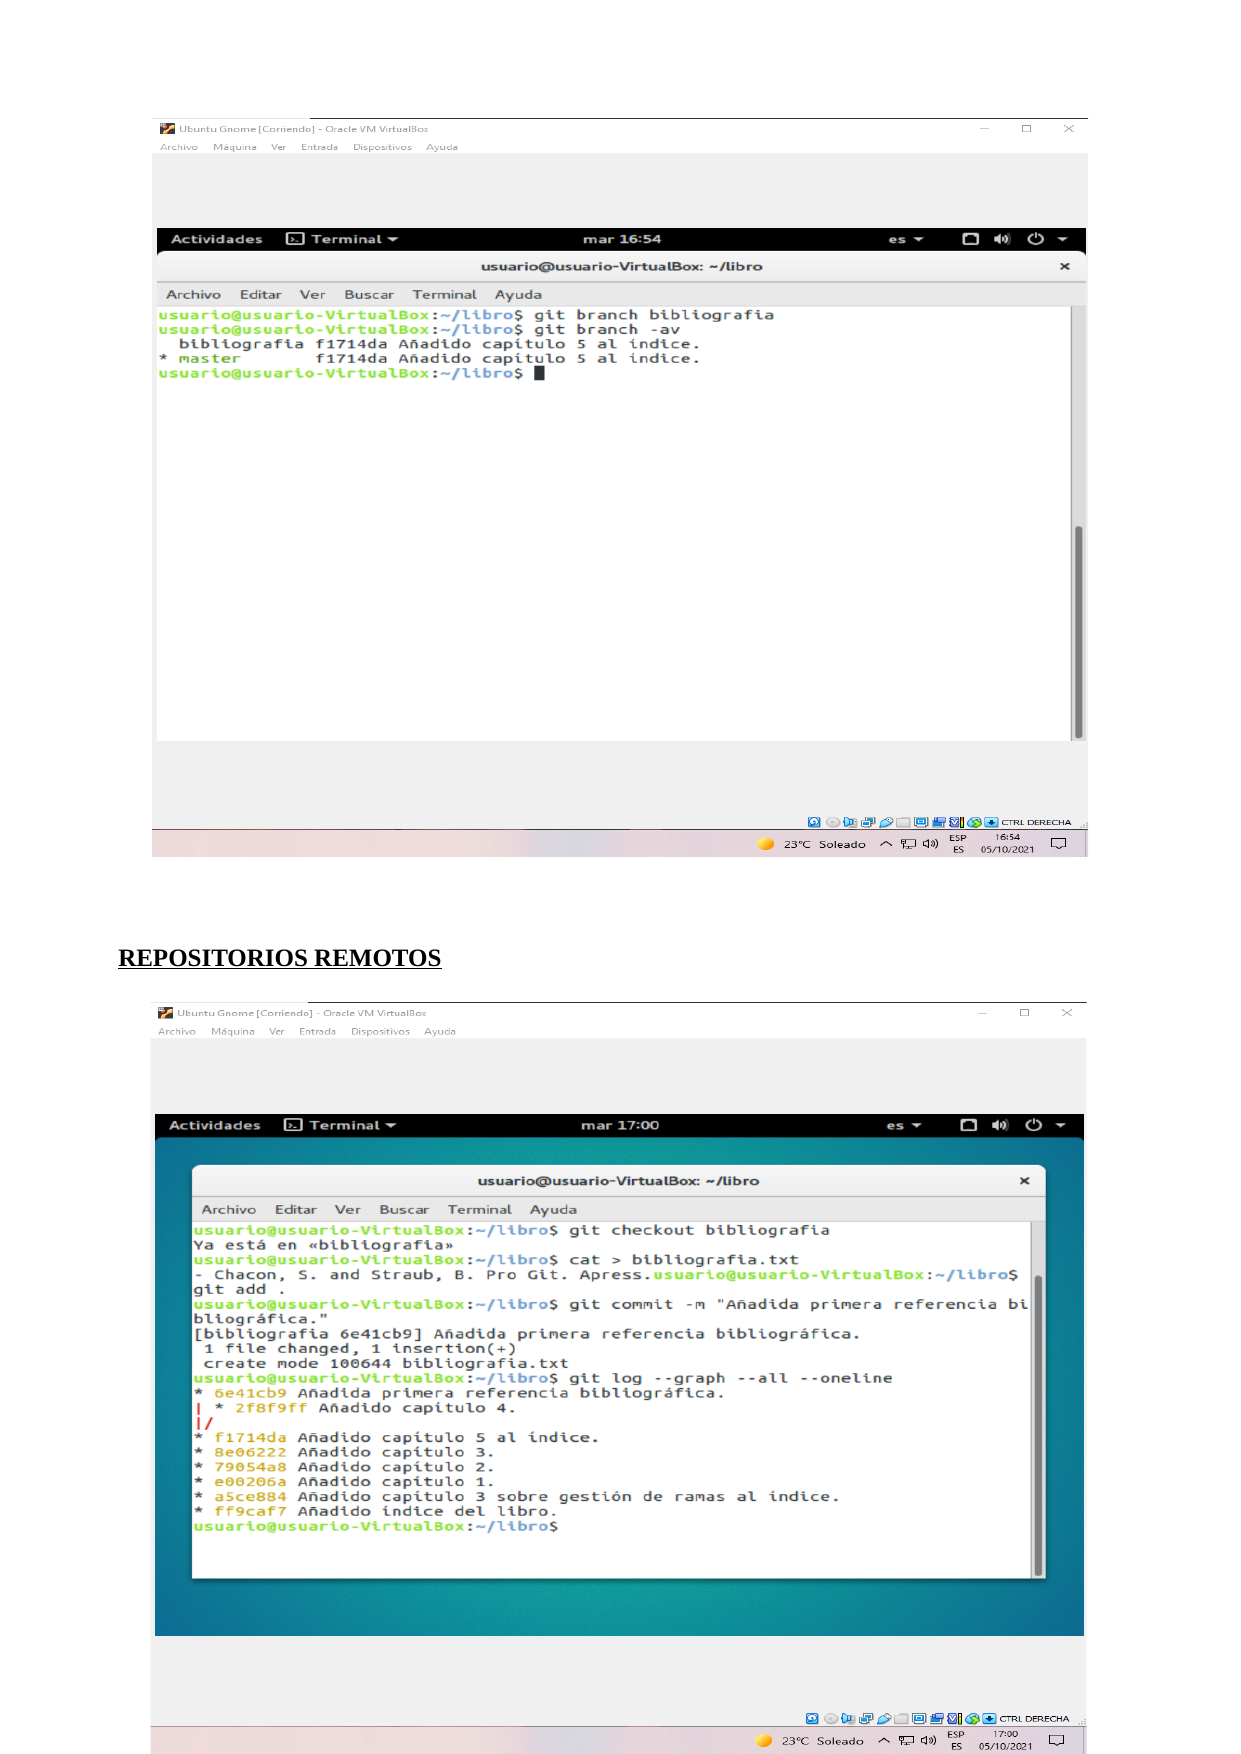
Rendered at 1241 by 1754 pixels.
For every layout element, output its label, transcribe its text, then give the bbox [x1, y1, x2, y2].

picture [150, 1002, 1087, 1754]
picture [152, 118, 1089, 857]
text REPOSITORIOS REMOTOS [118, 943, 1122, 971]
